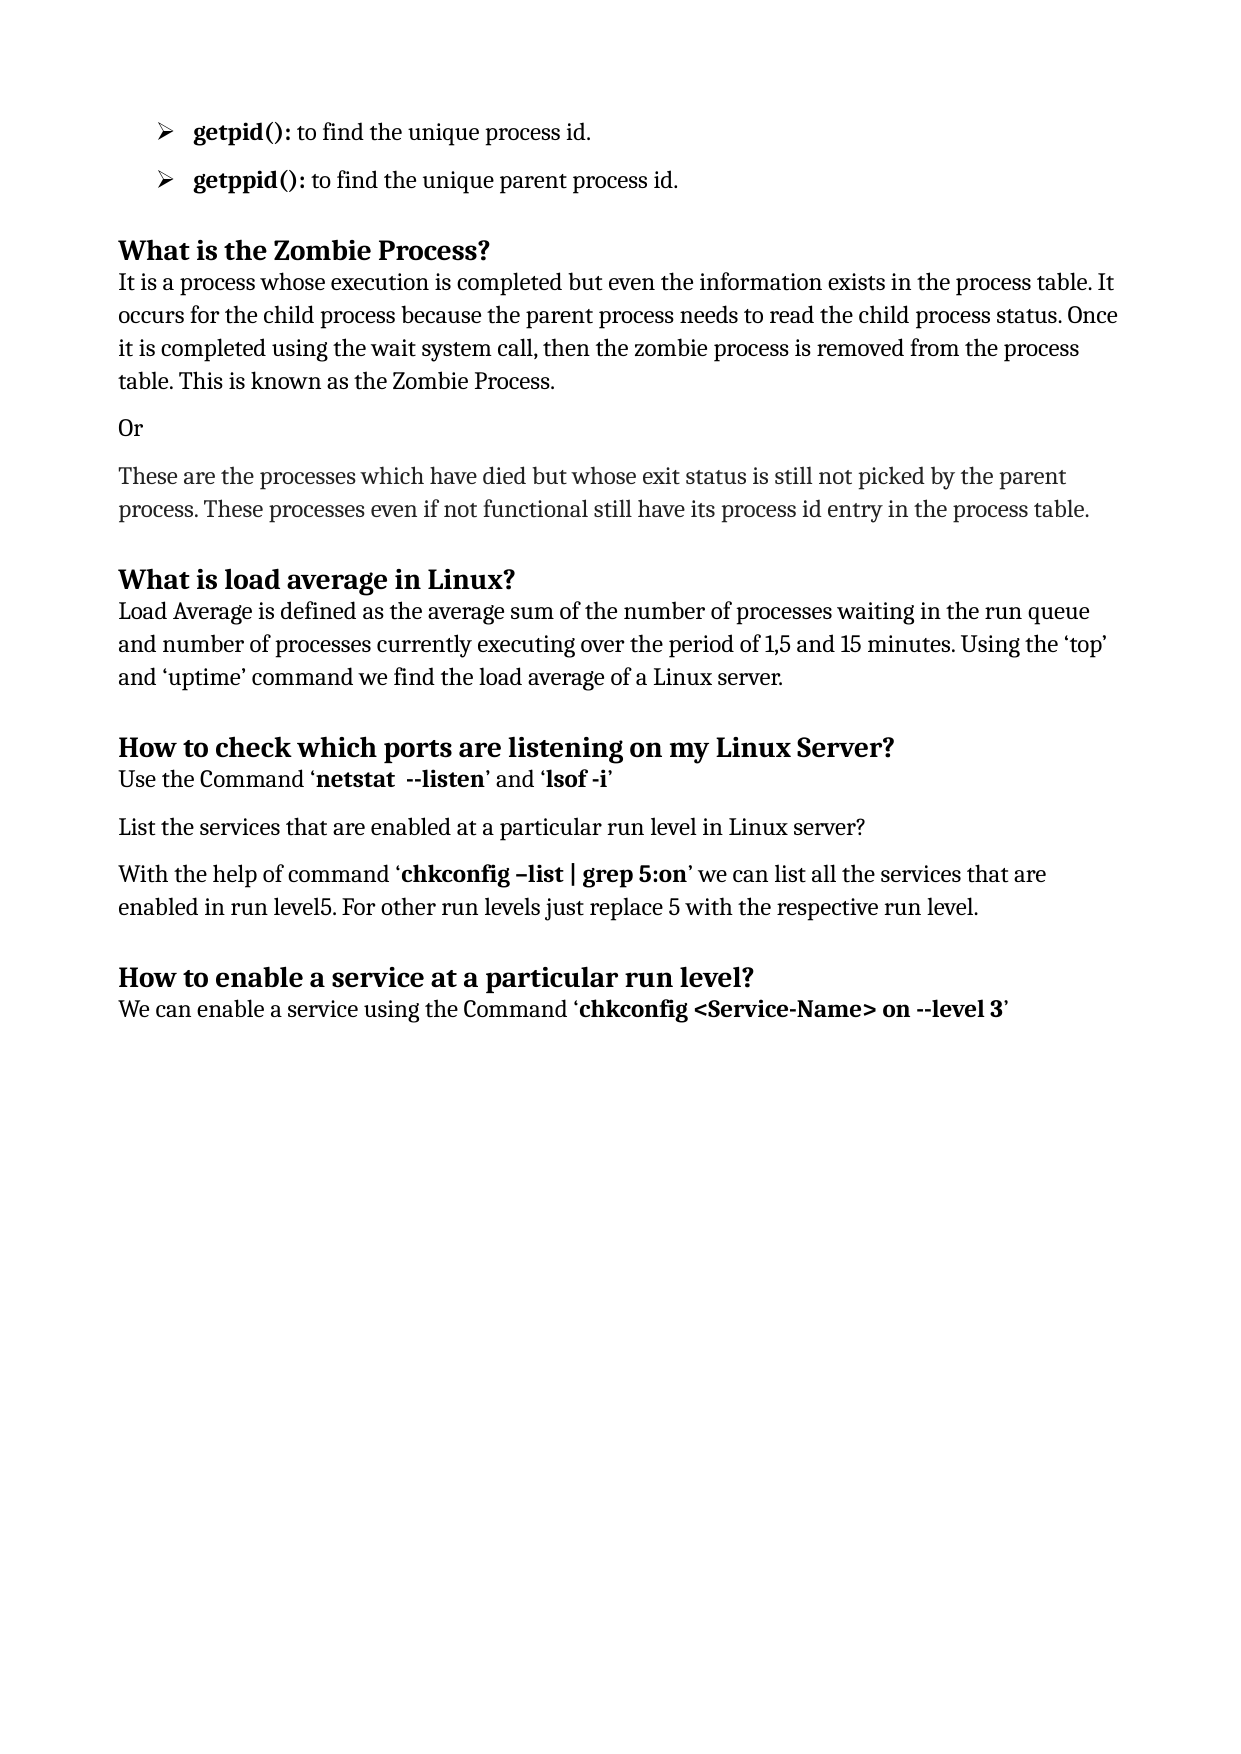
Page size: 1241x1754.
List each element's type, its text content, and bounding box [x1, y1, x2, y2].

list getpid(): to find the unique process id. [156, 118, 1122, 147]
text Load Average is defined as the average sum of the number of processes waiting in the run queue and number of processes currently executing over the period of 1,5 and 15 minutes. Using the ‘top’ and ‘uptime’ command we find the load average of a Linux server. [118, 597, 1122, 692]
subtitle What is load average in Linux? [118, 563, 1122, 597]
text With the help of command ‘chkconfig –list | grep 5:on’ we can list all the services that are enabled in run level5. For other run levels just replace 5 with the respective run level. [118, 860, 1122, 922]
text Or [118, 414, 1122, 443]
text It is a process whose execution is completed but even the information exists in the process table. It occurs for the child process because the parent process needs to read the child process status. Once it is completed using the wait system call, then the zombie process is removed from the process table. This is known as the Zombie Process. [118, 268, 1122, 396]
text We can enable a service using the Command ‘chkconfig <Service-Name> on --level 3’ [118, 995, 1122, 1024]
text List the services that are enabled at a particular run level in Linux server? [118, 813, 1122, 841]
subtitle How to check which ports are listening on my Linux Server? [118, 731, 1122, 765]
subtitle How to enable a service at a particular run level? [118, 962, 1122, 995]
subtitle What is the Zombie Process? [118, 234, 1122, 268]
list getppid(): to find the unique parent process id. [156, 166, 1122, 194]
text These are the processes which have died but whose exit status is still not picked by the parent process. These processes even if not functional still have its process id entry in the process table. [118, 462, 1122, 524]
text Use the Command ‘netstat --listen’ and ‘lsof -i’ [118, 765, 1122, 794]
